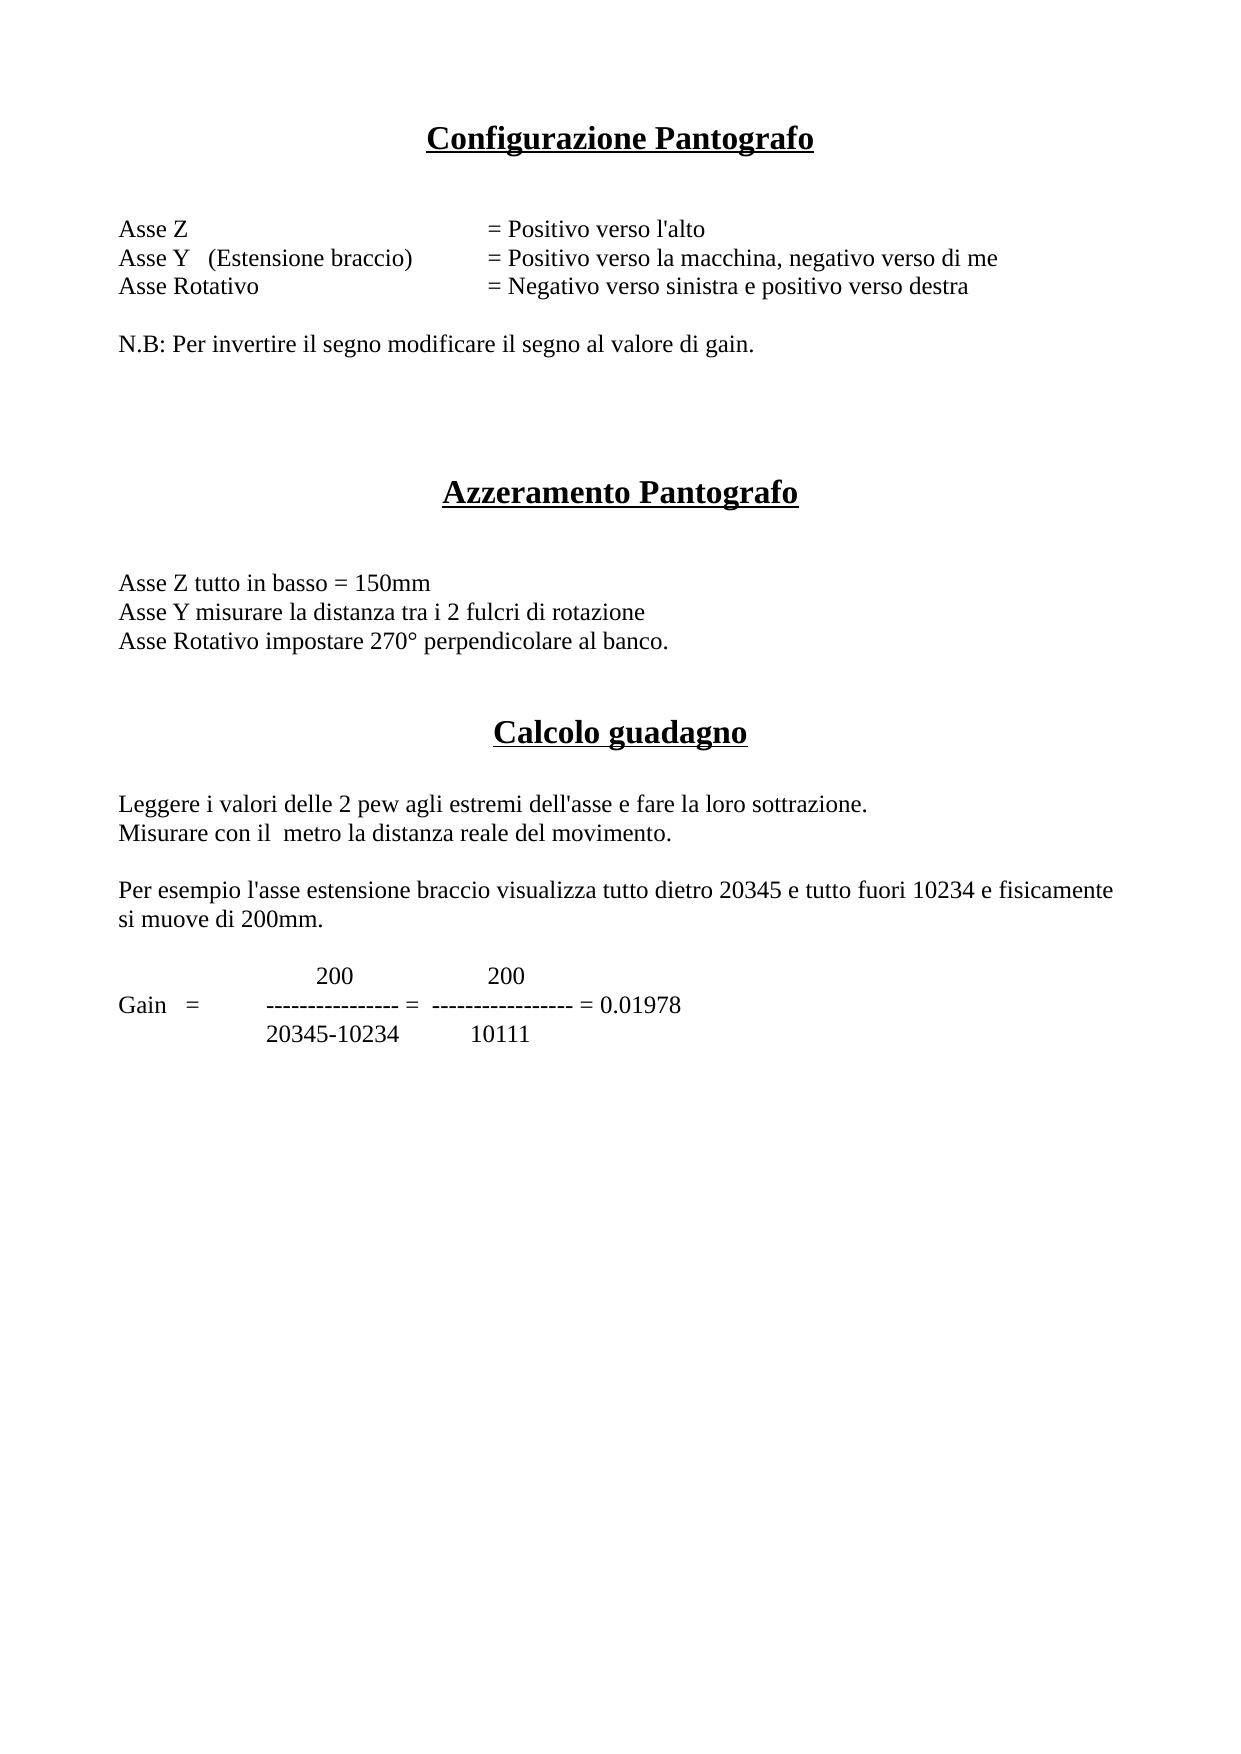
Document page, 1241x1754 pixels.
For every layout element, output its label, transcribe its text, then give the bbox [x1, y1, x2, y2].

text 20345-10234 10111 [118, 1019, 1122, 1048]
text Leggere i valori delle 2 pew agli estremi dell'asse e fare la loro sottrazione. [118, 789, 1122, 818]
text Asse Y misurare la distanza tra i 2 fulcri di rotazione [118, 597, 1122, 626]
text 200 200 [118, 961, 1122, 990]
text Misurare con il metro la distanza reale del movimento. [118, 818, 1122, 846]
text Asse Z tutto in basso = 150mm [118, 568, 1122, 597]
text Asse Rotativo impostare 270° perpendicolare al banco. [118, 626, 1122, 655]
text Asse Rotativo = Negativo verso sinistra e positivo verso destra [118, 271, 1122, 300]
text Azzeramento Pantografo [118, 473, 1122, 511]
text Configurazione Pantografo [118, 118, 1122, 156]
text Asse Y (Estensione braccio) = Positivo verso la macchina, negativo verso di me [118, 243, 1122, 271]
text Per esempio l'asse estensione braccio visualizza tutto dietro 20345 e tutto fuori 10234 e fisicamente si muove di 200mm. [118, 875, 1122, 933]
text Asse Z = Positivo verso l'alto [118, 214, 1122, 243]
text N.B: Per invertire il segno modificare il segno al valore di gain. [118, 329, 1122, 358]
text Calcolo guadagno [118, 712, 1122, 751]
text Gain = ---------------- = ----------------- = 0.01978 [118, 990, 1122, 1019]
